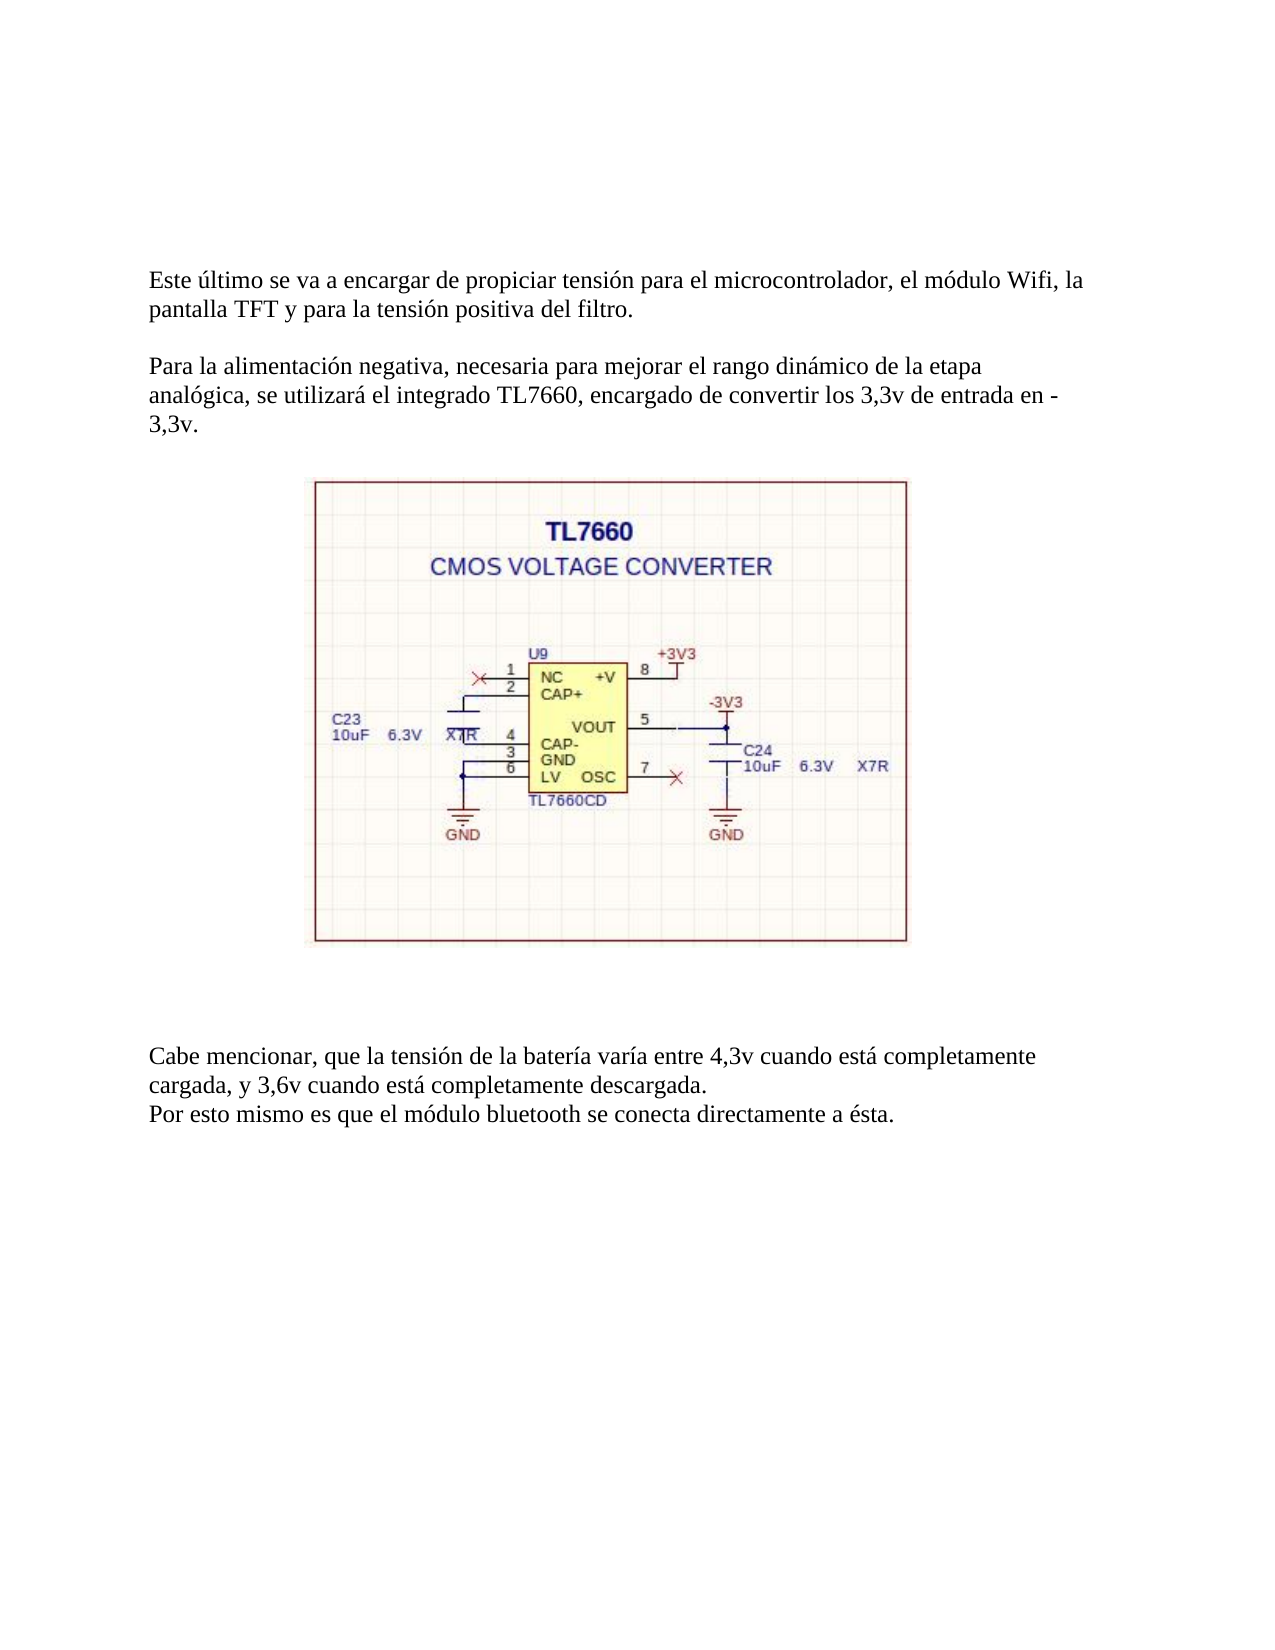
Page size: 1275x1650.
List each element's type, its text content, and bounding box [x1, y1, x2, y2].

text Por esto mismo es que el módulo bluetooth se conecta directamente a ésta. [148, 1099, 1087, 1127]
text Este último se va a encargar de propiciar tensión para el microcontrolador, el módulo Wifi, la pantalla TFT y para la tensión positiva del filtro. [148, 265, 1087, 322]
picture [304, 477, 912, 948]
text Cabe mencionar, que la tensión de la batería varía entre 4,3v cuando está completamente cargada, y 3,6v cuando está completamente descargada. [148, 1041, 1087, 1099]
text Para la alimentación negativa, necesaria para mejorar el rango dinámico de la etapa analógica, se utilizará el integrado TL7660, encargado de convertir los 3,3v de entrada en -3,3v. [148, 351, 1087, 437]
